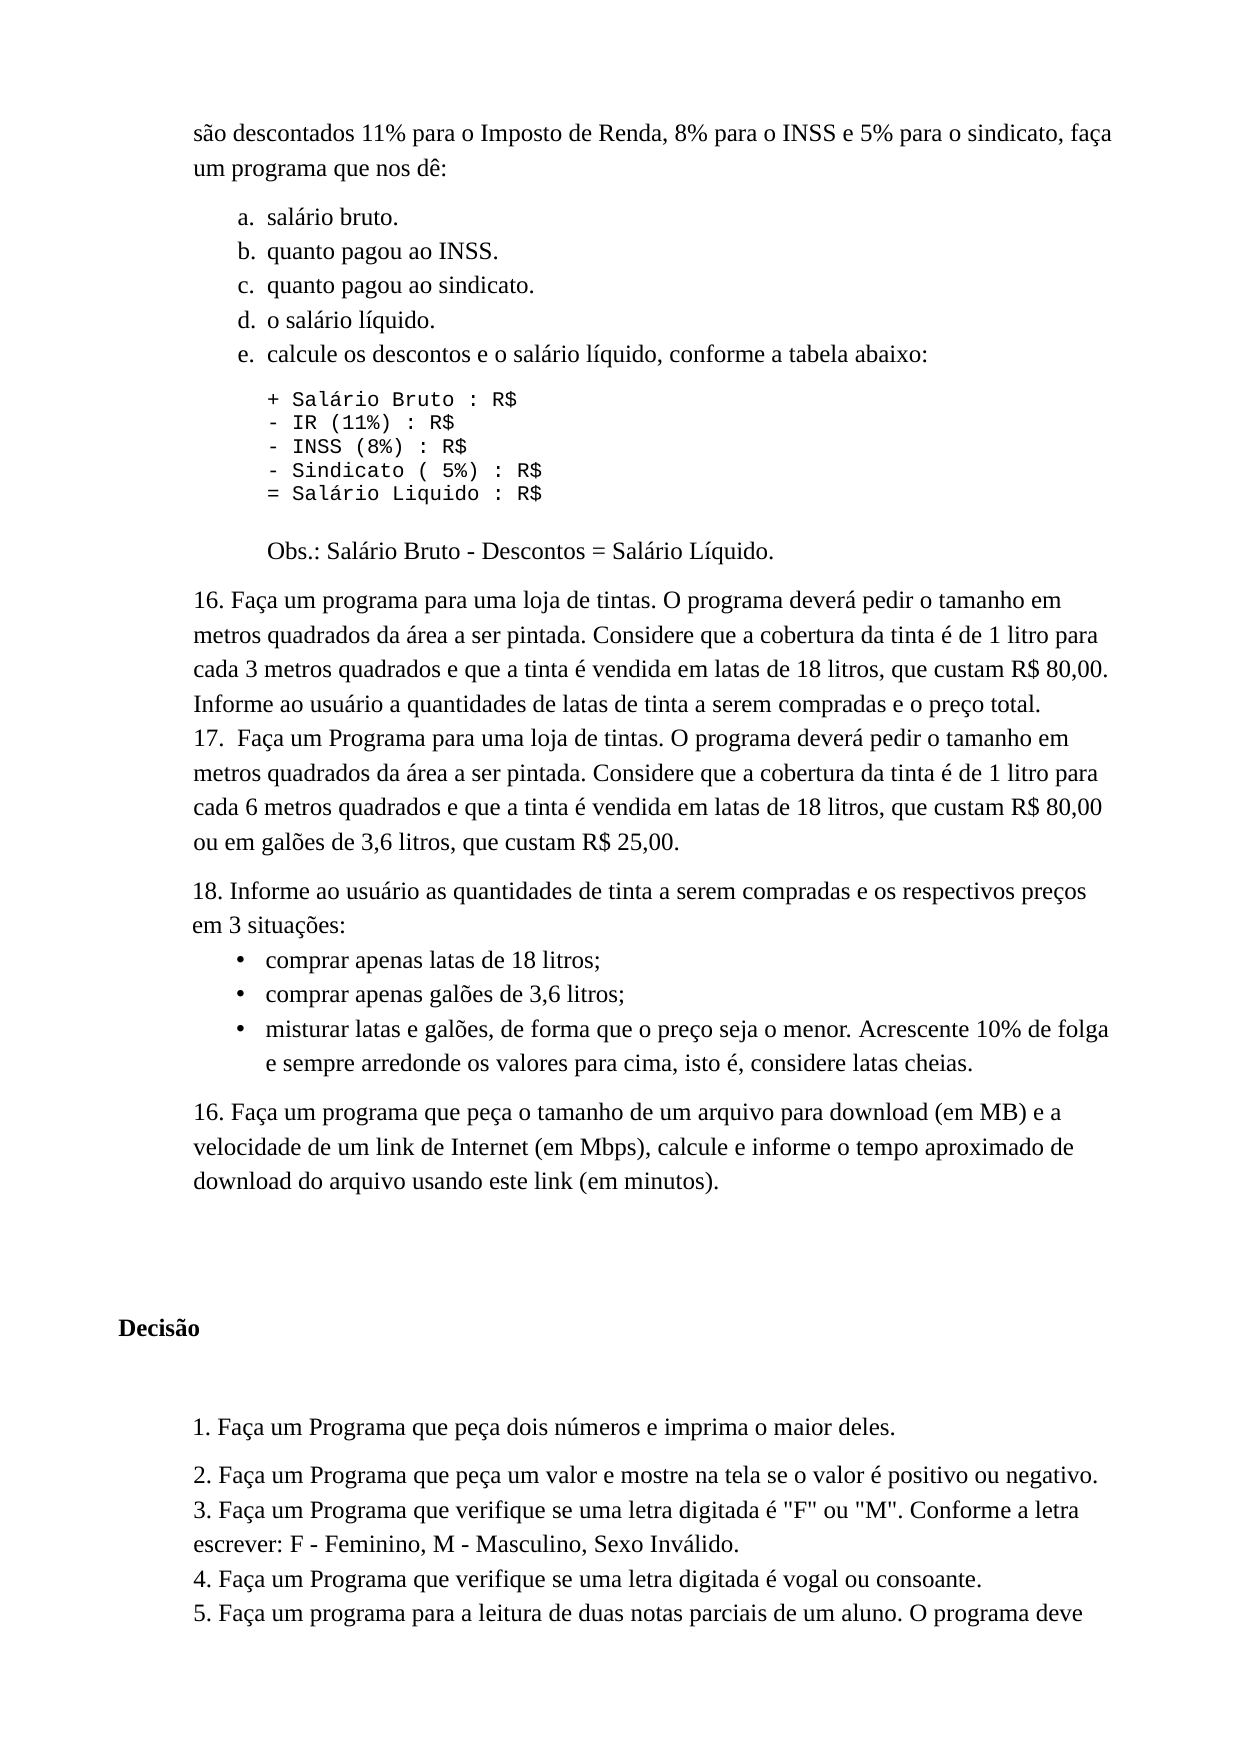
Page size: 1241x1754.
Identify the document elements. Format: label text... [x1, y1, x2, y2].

list 2. Faça um Programa que peça um valor e mostre na tela se o valor é positivo ou negativo. [164, 1461, 1122, 1489]
list 17. Faça um Programa para uma loja de tintas. O programa deverá pedir o tamanho em metros quadrados da área a ser pintada. Considere que a cobertura da tinta é de 1 litro para cada 6 metros quadrados e que a tinta é vendida em latas de 18 litros, que custam R$ 80,00 ou em galões de 3,6 litros, que custam R$ 25,00. [164, 723, 1122, 856]
list 16. Faça um programa que peça o tamanho de um arquivo para download (em MB) e a velocidade de um link de Internet (em Mbps), calcule e informe o tempo aproximado de download do arquivo usando este link (em minutos). [164, 1097, 1122, 1195]
text 1. Faça um Programa que peça dois números e imprima o maior deles. [118, 1412, 1122, 1440]
list = Salário Liquido : R$ [237, 483, 1122, 507]
list 4. Faça um Programa que verifique se uma letra digitada é vogal ou consoante. [164, 1564, 1122, 1593]
list - Sindicato ( 5%) : R$ [237, 459, 1122, 483]
list - IR (11%) : R$ [237, 412, 1122, 436]
list misturar latas e galões, de forma que o preço seja o menor. Acrescente 10% de folga e sempre arredonde os valores para cima, isto é, considere latas cheias. [236, 1014, 1122, 1077]
list 5. Faça um programa para a leitura de duas notas parciais de um aluno. O programa deve [164, 1598, 1122, 1627]
list comprar apenas latas de 18 litros; [236, 945, 1122, 973]
list salário bruto. [237, 202, 1122, 230]
list - INSS (8%) : R$ [237, 436, 1122, 459]
list Obs.: Salário Bruto - Descontos = Salário Líquido. [237, 536, 1122, 565]
list comprar apenas galões de 3,6 litros; [236, 979, 1122, 1008]
text Decisão [118, 1313, 1122, 1342]
list 18. Informe ao usuário as quantidades de tinta a serem compradas e os respectivos preços em 3 situações: [162, 876, 1122, 939]
list calcule os descontos e o salário líquido, conforme a tabela abaixo: [237, 339, 1122, 368]
list quanto pagou ao sindicato. [237, 271, 1122, 299]
list 3. Faça um Programa que verifique se uma letra digitada é "F" ou "M". Conforme a letra escrever: F - Feminino, M - Masculino, Sexo Inválido. [164, 1495, 1122, 1558]
list quanto pagou ao INSS. [237, 236, 1122, 265]
list 16. Faça um programa para uma loja de tintas. O programa deverá pedir o tamanho em metros quadrados da área a ser pintada. Considere que a cobertura da tinta é de 1 litro para cada 3 metros quadrados e que a tinta é vendida em latas de 18 litros, que custam R$ 80,00. Informe ao usuário a quantidades de latas de tinta a serem compradas e o preço total. [164, 585, 1122, 718]
list o salário líquido. [237, 305, 1122, 334]
list + Salário Bruto : R$ [237, 389, 1122, 412]
list são descontados 11% para o Imposto de Renda, 8% para o INSS e 5% para o sindicato, faça um programa que nos dê: [164, 118, 1122, 181]
